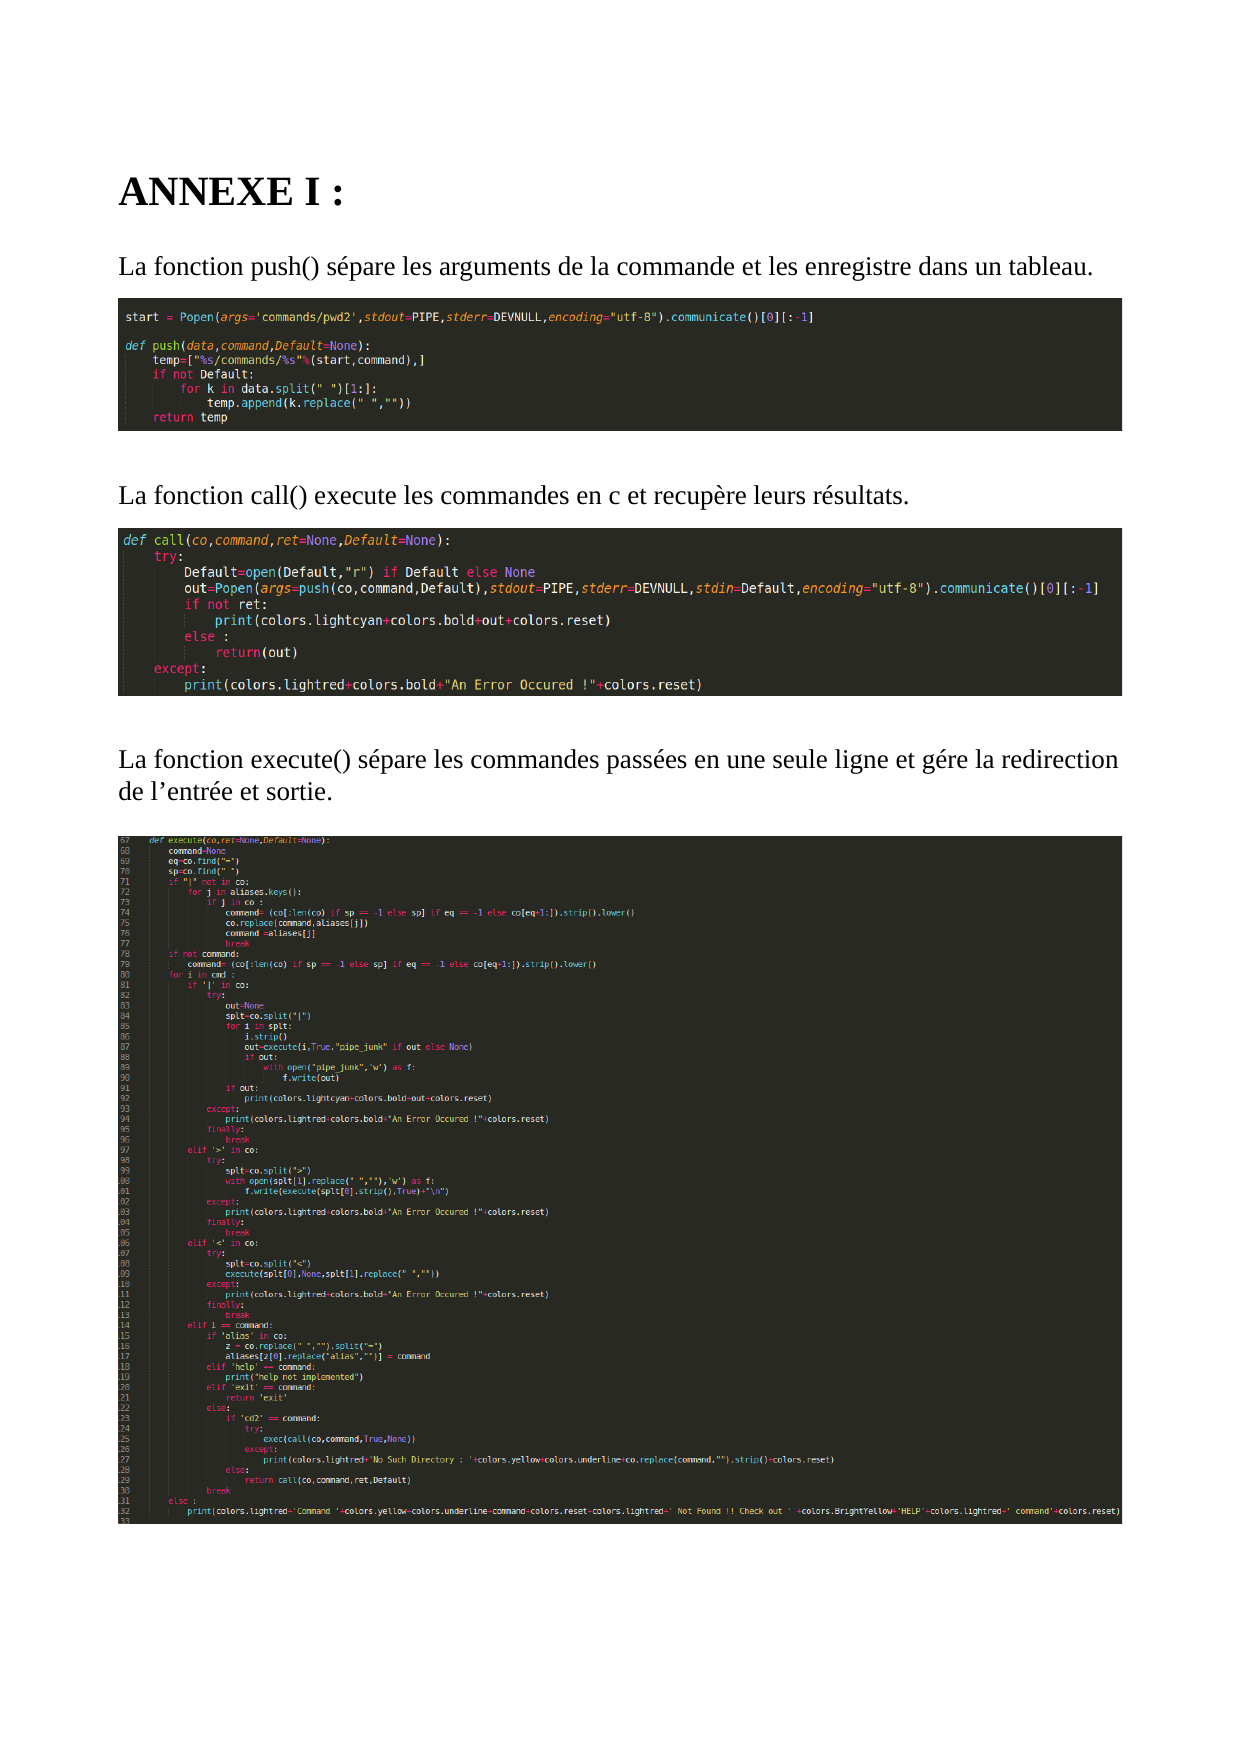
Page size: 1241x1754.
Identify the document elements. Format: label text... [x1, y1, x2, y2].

picture [118, 836, 1123, 1524]
text La fonction call() execute les commandes en c et recupère leurs résultats. [118, 479, 1122, 510]
text La fonction push() sépare les arguments de la commande et les enregistre dans un tableau. [118, 250, 1122, 281]
text ANNEXE I : [118, 166, 1122, 214]
text La fonction execute() sépare les commandes passées en une seule ligne et gére la redirection de l’entrée et sortie. [118, 743, 1122, 806]
picture [118, 528, 1123, 696]
picture [118, 298, 1123, 431]
